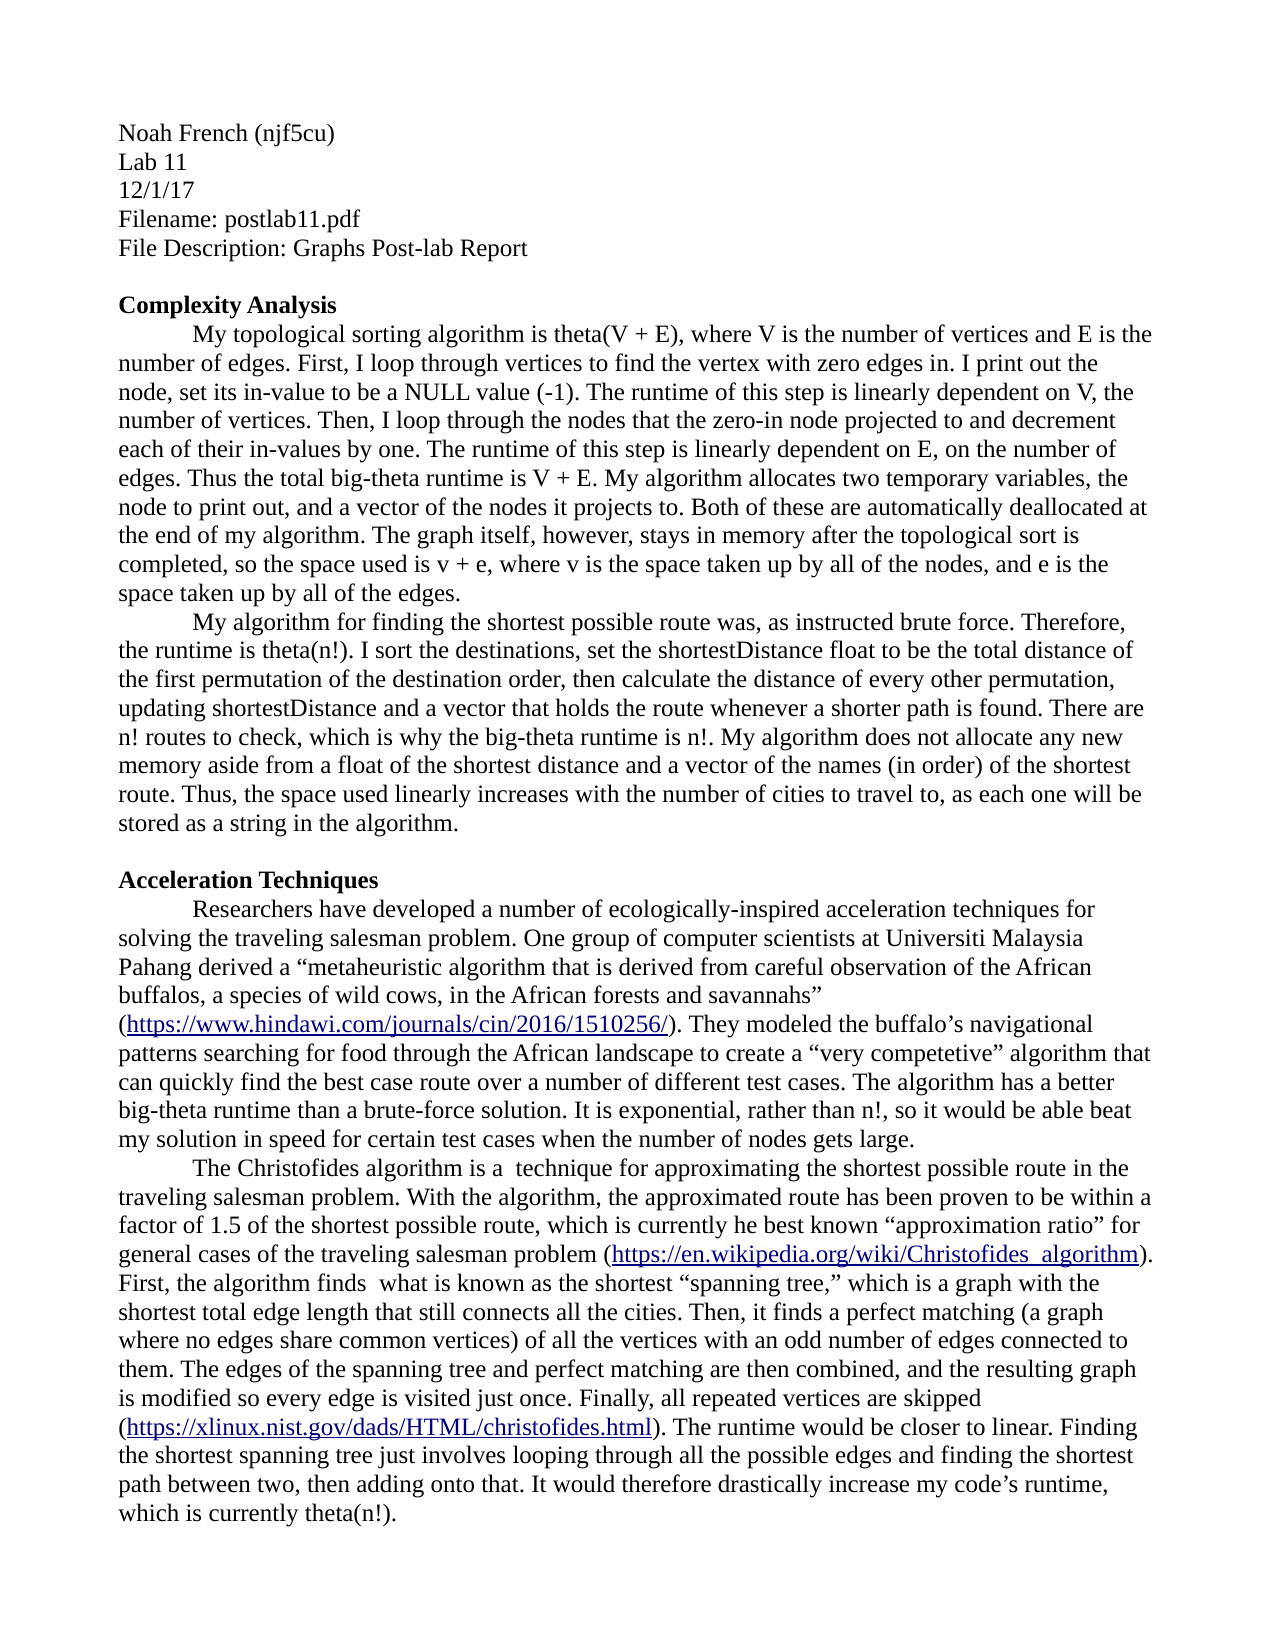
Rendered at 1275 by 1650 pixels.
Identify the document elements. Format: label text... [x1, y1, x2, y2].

text Researchers have developed a number of ecologically-inspired acceleration techniques for solving the traveling salesman problem. One group of computer scientists at Universiti Malaysia Pahang derived a “metaheuristic algorithm that is derived from careful observation of the African buffalos, a species of wild cows, in the African forests and savannahs” (https://www.hindawi.com/journals/cin/2016/1510256/). They modeled the buffalo’s navigational patterns searching for food through the African landscape to create a “very competetive” algorithm that can quickly find the best case route over a number of different test cases. The algorithm has a better big-theta runtime than a brute-force solution. It is exponential, rather than n!, so it would be able beat my solution in speed for certain test cases when the number of nodes gets large. [118, 894, 1157, 1153]
text Complexity Analysis [118, 291, 1157, 319]
text Filename: postlab11.pdf [118, 204, 1157, 233]
text My topological sorting algorithm is theta(V + E), where V is the number of vertices and E is the number of edges. First, I loop through vertices to find the vertex with zero edges in. I print out the node, set its in-value to be a NULL value (-1). The runtime of this step is linearly dependent on V, the number of vertices. Then, I loop through the nodes that the zero-in node projected to and decrement each of their in-values by one. The runtime of this step is linearly dependent on E, on the number of edges. Thus the total big-theta runtime is V + E. My algorithm allocates two temporary variables, the node to print out, and a vector of the nodes it projects to. Both of these are automatically deallocated at the end of my algorithm. The graph itself, however, stays in memory after the topological sort is completed, so the space used is v + e, where v is the space taken up by all of the nodes, and e is the space taken up by all of the edges. [118, 319, 1157, 607]
text 12/1/17 [118, 176, 1157, 204]
text My algorithm for finding the shortest possible route was, as instructed brute force. Therefore, the runtime is theta(n!). I sort the destinations, set the shortestDistance float to be the total distance of the first permutation of the destination order, then calculate the distance of every other permutation, updating shortestDistance and a vector that holds the route whenever a shorter path is found. There are n! routes to check, which is why the big-theta runtime is n!. My algorithm does not allocate any new memory aside from a float of the shortest distance and a vector of the names (in order) of the shortest route. Thus, the space used linearly increases with the number of cities to travel to, as each one will be stored as a string in the algorithm. [118, 607, 1157, 837]
text The Christofides algorithm is a technique for approximating the shortest possible route in the traveling salesman problem. With the algorithm, the approximated route has been proven to be within a factor of 1.5 of the shortest possible route, which is currently he best known “approximation ratio” for general cases of the traveling salesman problem (https://en.wikipedia.org/wiki/Christofides_algorithm). First, the algorithm finds what is known as the shortest “spanning tree,” which is a graph with the shortest total edge length that still connects all the cities. Then, it finds a perfect matching (a graph where no edges share common vertices) of all the vertices with an odd number of edges connected to them. The edges of the spanning tree and perfect matching are then combined, and the resulting graph is modified so every edge is visited just once. Finally, all repeated vertices are skipped (https://xlinux.nist.gov/dads/HTML/christofides.html). The runtime would be closer to linear. Finding the shortest spanning tree just involves looping through all the possible edges and finding the shortest path between two, then adding onto that. It would therefore drastically increase my code’s runtime, which is currently theta(n!). [118, 1153, 1157, 1527]
text Lab 11 [118, 147, 1157, 176]
text Acceleration Techniques [118, 866, 1157, 894]
text File Description: Graphs Post-lab Report [118, 233, 1157, 262]
text Noah French (njf5cu) [118, 118, 1157, 147]
